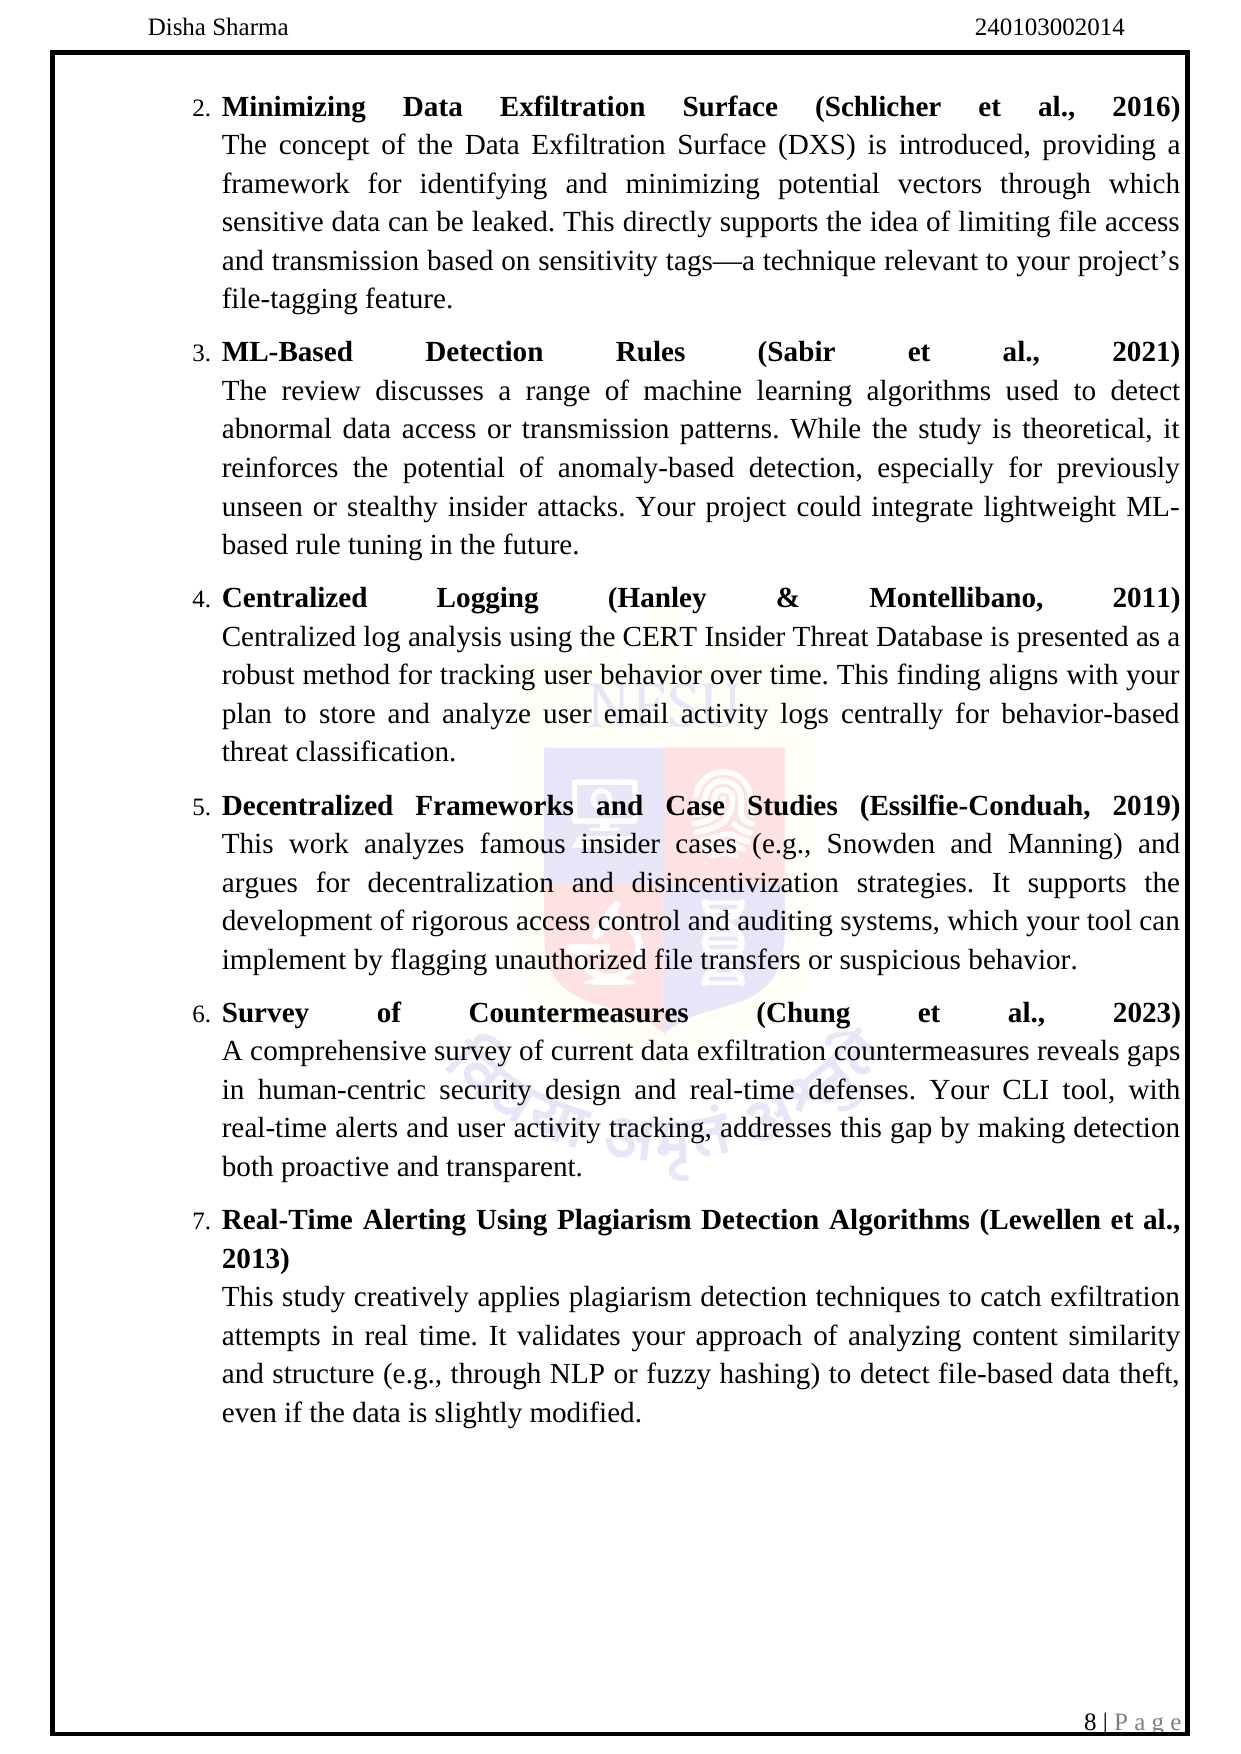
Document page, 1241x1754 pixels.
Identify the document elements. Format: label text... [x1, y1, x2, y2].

list ML-Based Detection Rules (Sabir et al., 2021) The review discusses a range of machine learning algorithms used to detect abnormal data access or transmission patterns. While the study is theoretical, it reinforces the potential of anomaly-based detection, especially for previously unseen or stealthy insider attacks. Your project could integrate lightweight ML-based rule tuning in the future. [192, 334, 1181, 561]
list Real-Time Alerting Using Plagiarism Detection Algorithms (Lewellen et al., 2013) This study creatively applies plagiarism detection techniques to catch exfiltration attempts in real time. It validates your approach of analyzing content similarity and structure (e.g., through NLP or fuzzy hashing) to detect file-based data theft, even if the data is slightly modified. [192, 1202, 1181, 1428]
list Centralized Logging (Hanley & Montellibano, 2011) Centralized log analysis using the CERT Insider Threat Database is presented as a robust method for tracking user behavior over time. This finding aligns with your plan to store and analyze user email activity logs centrally for behavior-based threat classification. [192, 580, 1181, 768]
list Survey of Countermeasures (Chung et al., 2023) A comprehensive survey of current data exfiltration countermeasures reveals gaps in human-centric security design and real-time defenses. Your CLI tool, with real-time alerts and user activity tracking, addresses this gap by making detection both proactive and transparent. [192, 995, 1181, 1183]
list Decentralized Frameworks and Case Studies (Essilfie-Conduah, 2019) This work analyzes famous insider cases (e.g., Snowden and Manning) and argues for decentralization and disincentivization strategies. It supports the development of rigorous access control and auditing systems, which your tool can implement by flagging unauthorized file transfers or suspicious behavior. [192, 788, 1181, 975]
list Minimizing Data Exfiltration Surface (Schlicher et al., 2016) The concept of the Data Exfiltration Surface (DXS) is introduced, providing a framework for identifying and minimizing potential vectors through which sensitive data can be leaked. This directly supports the idea of limiting file access and transmission based on sensitivity tags—a technique relevant to your project’s file-tagging feature. [192, 89, 1181, 315]
